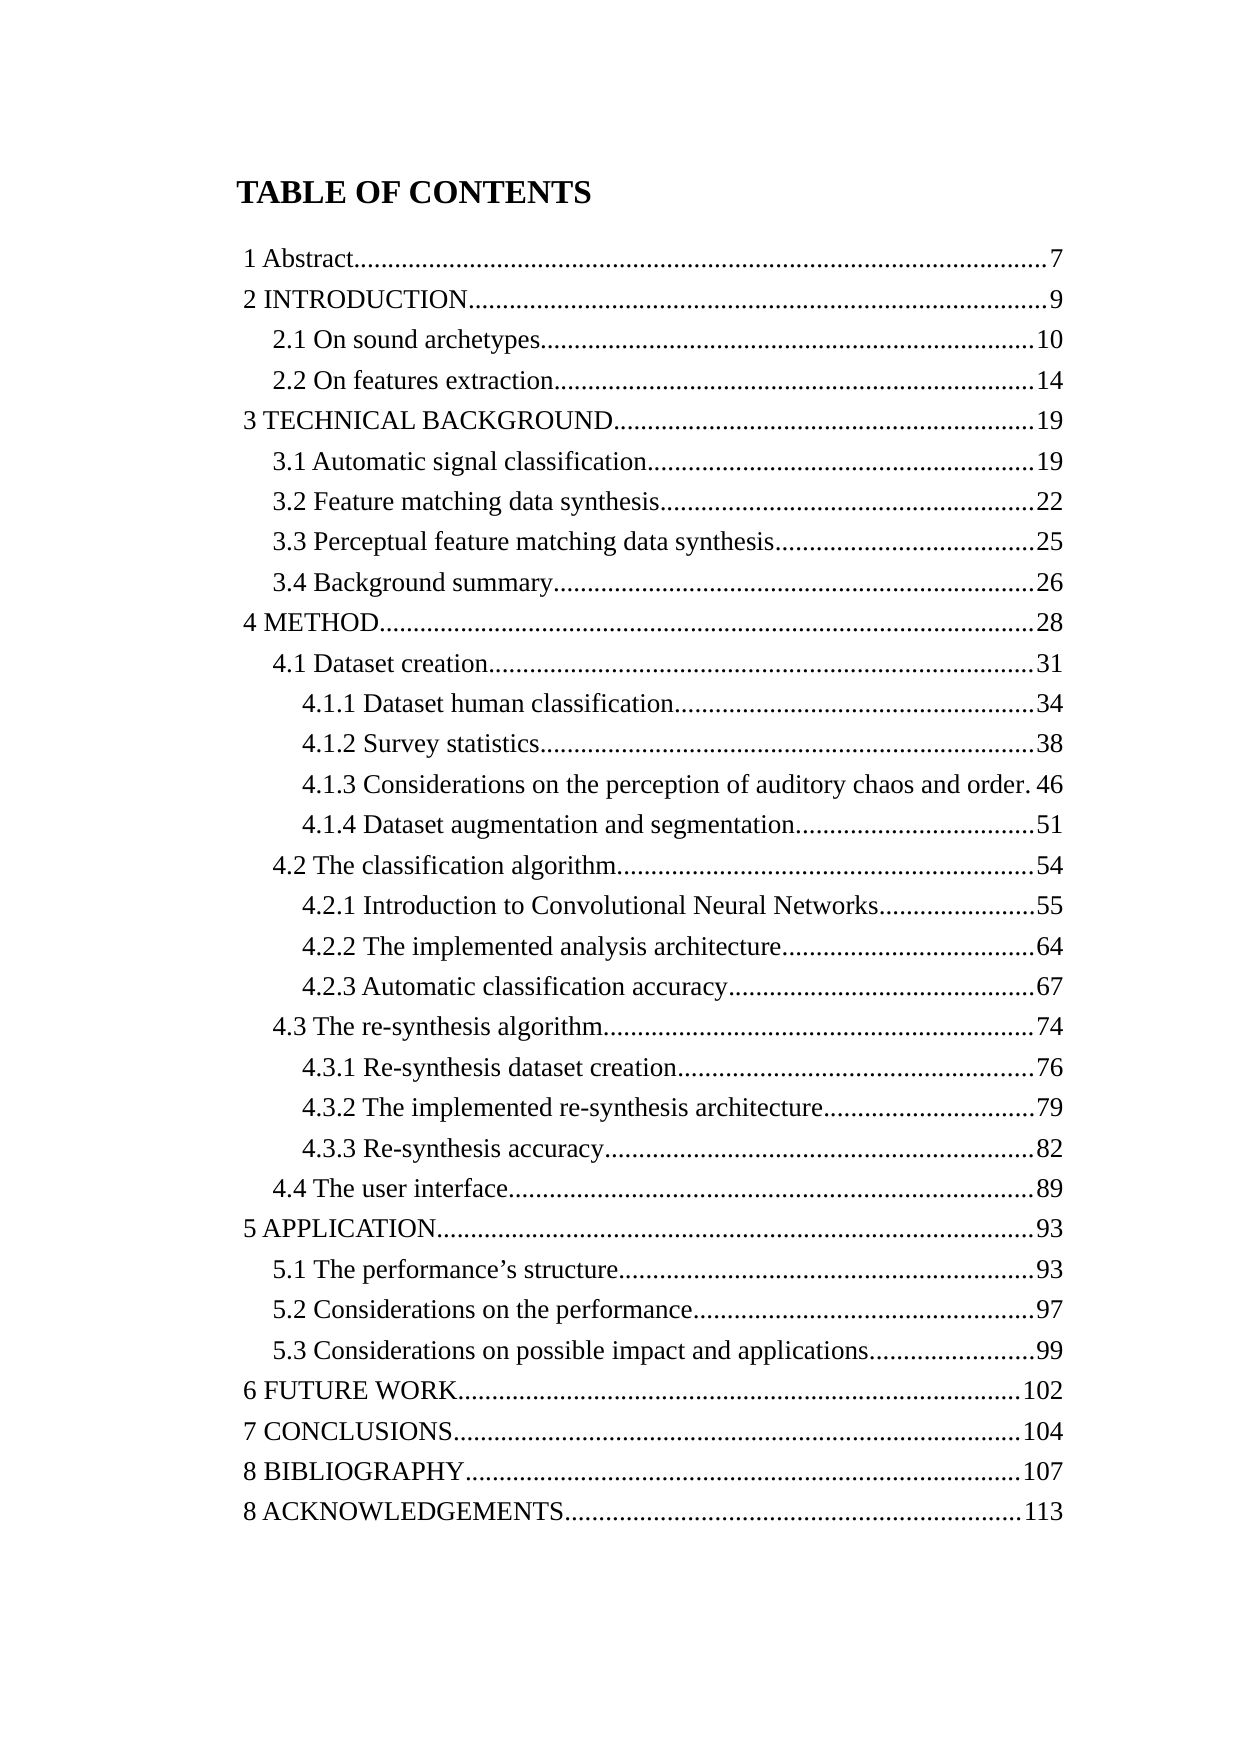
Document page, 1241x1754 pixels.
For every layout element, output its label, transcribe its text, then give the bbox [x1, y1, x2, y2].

text 1 Abstract 7 [236, 243, 1063, 274]
text 4.3 The re-synthesis algorithm 74 [266, 1011, 1063, 1042]
text 4.2.1 Introduction to Convolutional Neural Networks 55 [295, 889, 1063, 920]
text 4.4 The user interface 89 [266, 1172, 1063, 1203]
text 5 APPLICATION 93 [236, 1213, 1063, 1244]
text 8 ACKNOWLEDGEMENTS 113 [236, 1496, 1063, 1527]
text 4.1.4 Dataset augmentation and segmentation 51 [295, 808, 1063, 839]
text 2.2 On features extraction 14 [266, 364, 1063, 395]
text 4.1.1 Dataset human classification 34 [295, 687, 1063, 718]
text 4.3.2 The implemented re-synthesis architecture 79 [295, 1091, 1063, 1122]
text 4.1 Dataset creation 31 [266, 647, 1063, 678]
text 7 CONCLUSIONS 104 [236, 1415, 1063, 1446]
text 3.2 Feature matching data synthesis 22 [266, 485, 1063, 516]
text 5.1 The performance’s structure 93 [266, 1253, 1063, 1284]
text 4.3.3 Re-synthesis accuracy 82 [295, 1132, 1063, 1163]
text 2.1 On sound archetypes 10 [266, 323, 1063, 354]
text 3.4 Background summary 26 [266, 566, 1063, 597]
text 3.1 Automatic signal classification 19 [266, 445, 1063, 476]
text 4.1.3 Considerations on the perception of auditory chaos and order 46 [295, 768, 1063, 799]
text 2 INTRODUCTION 9 [236, 283, 1063, 314]
text 4 METHOD 28 [236, 606, 1063, 637]
text 4.2 The classification algorithm 54 [266, 849, 1063, 880]
text 4.3.1 Re-synthesis dataset creation 76 [295, 1051, 1063, 1082]
text 8 BIBLIOGRAPHY 107 [236, 1455, 1063, 1486]
text 3 TECHNICAL BACKGROUND 19 [236, 404, 1063, 435]
text 4.2.3 Automatic classification accuracy 67 [295, 970, 1063, 1001]
text 5.3 Considerations on possible impact and applications 99 [266, 1334, 1063, 1365]
text 6 FUTURE WORK 102 [236, 1374, 1063, 1405]
text 5.2 Considerations on the performance 97 [266, 1293, 1063, 1324]
subtitle TABLE OF CONTENTS [236, 173, 1063, 211]
text 4.1.2 Survey statistics 38 [295, 728, 1063, 759]
text 3.3 Perceptual feature matching data synthesis 25 [266, 526, 1063, 557]
text 4.2.2 The implemented analysis architecture 64 [295, 930, 1063, 961]
